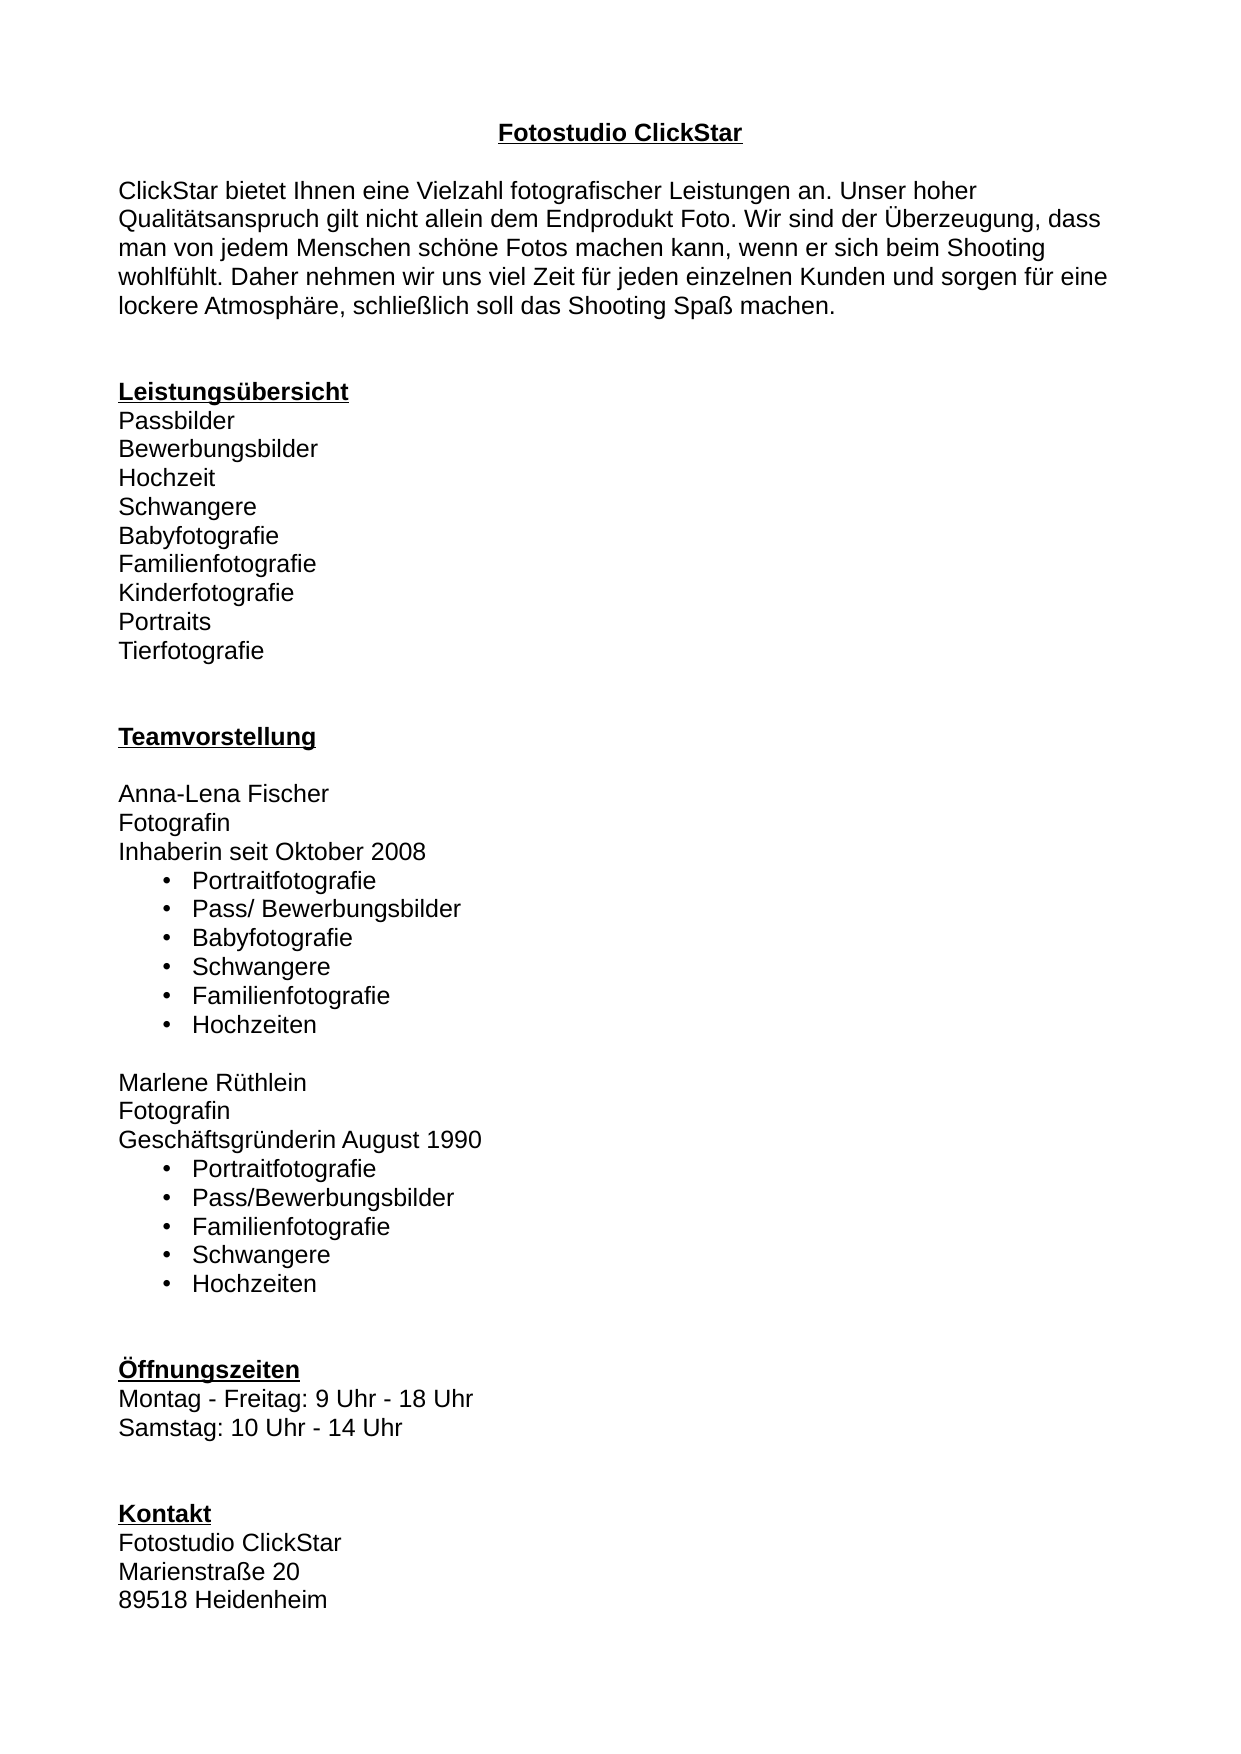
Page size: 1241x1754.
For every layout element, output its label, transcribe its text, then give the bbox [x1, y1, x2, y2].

text Teamvorstellung [118, 722, 1122, 751]
text Babyfotografie [118, 521, 1122, 549]
text 89518 Heidenheim [118, 1586, 1122, 1614]
text Hochzeit [118, 463, 1122, 492]
text Fotografin [118, 808, 1122, 837]
list Hochzeiten [162, 1010, 1122, 1039]
text Kinderfotografie [118, 578, 1122, 607]
text Marlene Rüthlein [118, 1067, 1122, 1096]
list Schwangere [162, 1240, 1122, 1269]
list Familienfotografie [162, 1211, 1122, 1240]
list Pass/Bewerbungsbilder [162, 1183, 1122, 1211]
text Fotografin [118, 1096, 1122, 1125]
text Anna-Lena Fischer [118, 779, 1122, 808]
text Passbilder [118, 406, 1122, 434]
text Bewerbungsbilder [118, 434, 1122, 463]
list Familienfotografie [162, 981, 1122, 1010]
text Schwangere [118, 492, 1122, 521]
text Tierfotografie [118, 636, 1122, 664]
text Fotostudio ClickStar [118, 1528, 1122, 1557]
list Babyfotografie [162, 923, 1122, 952]
list Hochzeiten [162, 1269, 1122, 1298]
text Portraits [118, 607, 1122, 636]
text Fotostudio ClickStar [118, 118, 1122, 147]
text Öffnungszeiten [118, 1356, 1122, 1384]
text Inhaberin seit Oktober 2008 [118, 837, 1122, 866]
list Schwangere [162, 952, 1122, 981]
list Portraitfotografie [162, 866, 1122, 894]
list Portraitfotografie [162, 1154, 1122, 1183]
text Geschäftsgründerin August 1990 [118, 1125, 1122, 1154]
list Pass/ Bewerbungsbilder [162, 894, 1122, 923]
text Familienfotografie [118, 549, 1122, 578]
text ClickStar bietet Ihnen eine Vielzahl fotografischer Leistungen an. Unser hoher Qualitätsanspruch gilt nicht allein dem Endprodukt Foto. Wir sind der Überzeugung, dass man von jedem Menschen schöne Fotos machen kann, wenn er sich beim Shooting wohlfühlt. Daher nehmen wir uns viel Zeit für jeden einzelnen Kunden und sorgen für eine lockere Atmosphäre, schließlich soll das Shooting Spaß machen. [118, 176, 1122, 319]
text Montag - Freitag: 9 Uhr - 18 Uhr Samstag: 10 Uhr - 14 Uhr [118, 1384, 1122, 1442]
text Leistungsübersicht [118, 377, 1122, 406]
text Kontakt [118, 1499, 1122, 1528]
text Marienstraße 20 [118, 1557, 1122, 1586]
